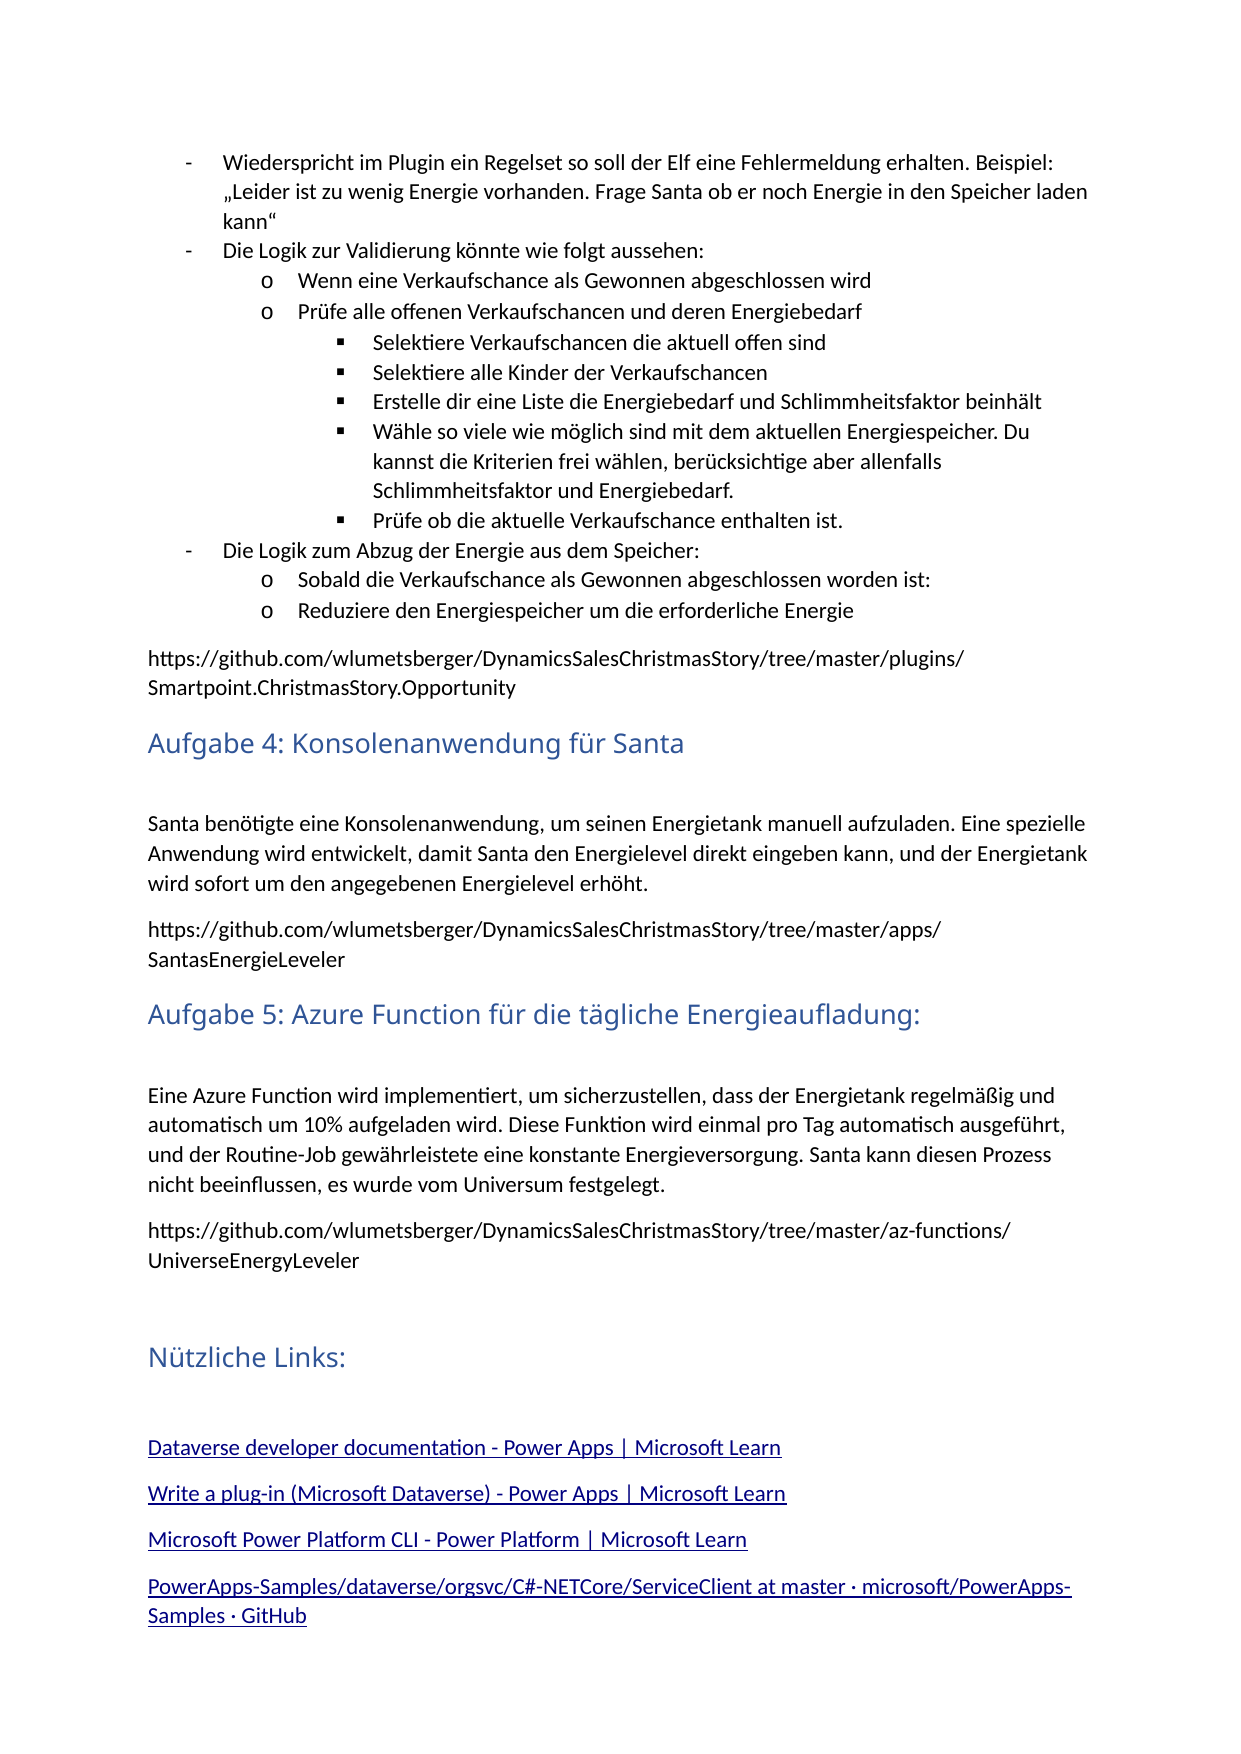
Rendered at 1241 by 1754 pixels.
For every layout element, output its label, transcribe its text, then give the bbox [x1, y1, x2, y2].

text https://github.com/wlumetsberger/DynamicsSalesChristmasStory/tree/master/plugins/Smartpoint.ChristmasStory.Opportunity [148, 644, 1093, 702]
list Erstelle dir eine Liste die Energiebedarf und Schlimmheitsfaktor beinhält [335, 387, 1093, 415]
list Die Logik zum Abzug der Energie aus dem Speicher: [185, 536, 1093, 564]
text Nützliche Links: [148, 1339, 1093, 1376]
list Prüfe alle offenen Verkaufschancen und deren Energiebedarf [260, 297, 1093, 326]
list Selektiere alle Kinder der Verkaufschancen [335, 358, 1093, 386]
list Die Logik zur Validierung könnte wie folgt aussehen: [185, 237, 1093, 265]
list Wiederspricht im Plugin ein Regelset so soll der Elf eine Fehlermeldung erhalten. Beispiel: „Leider ist zu wenig Energie vorhanden. Frage Santa ob er noch Energie in den Speicher laden kann“ [185, 148, 1093, 235]
subtitle Aufgabe 5: Azure Function für die tägliche Energieaufladung: [148, 995, 1093, 1032]
list Selektiere Verkaufschancen die aktuell offen sind [335, 328, 1093, 356]
text Eine Azure Function wird implementiert, um sicherzustellen, dass der Energietank regelmäßig und automatisch um 10% aufgeladen wird. Diese Funktion wird einmal pro Tag automatisch ausgeführt, und der Routine-Job gewährleistete eine konstante Energieversorgung. Santa kann diesen Prozess nicht beeinflussen, es wurde vom Universum festgelegt. [148, 1081, 1093, 1198]
list Prüfe ob die aktuelle Verkaufschance enthalten ist. [335, 506, 1093, 534]
text https://github.com/wlumetsberger/DynamicsSalesChristmasStory/tree/master/apps/SantasEnergieLeveler [148, 915, 1093, 973]
text Microsoft Power Platform CLI - Power Platform | Microsoft Learn [148, 1526, 1093, 1554]
text PowerApps-Samples/dataverse/orgsvc/C#-NETCore/ServiceClient at master · microsoft/PowerApps-Samples · GitHub [148, 1572, 1093, 1630]
text https://github.com/wlumetsberger/DynamicsSalesChristmasStory/tree/master/az-functions/UniverseEnergyLeveler [148, 1216, 1093, 1274]
list Sobald die Verkaufschance als Gewonnen abgeschlossen worden ist: [260, 566, 1093, 595]
text Dataverse developer documentation - Power Apps | Microsoft Learn [148, 1394, 1093, 1461]
subtitle Aufgabe 4: Konsolenanwendung für Santa [148, 724, 1093, 761]
list Wenn eine Verkaufschance als Gewonnen abgeschlossen wird [260, 266, 1093, 296]
list Wähle so viele wie möglich sind mit dem aktuellen Energiespeicher. Du kannst die Kriterien frei wählen, berücksichtige aber allenfalls Schlimmheitsfaktor und Energiebedarf. [335, 417, 1093, 504]
text Write a plug-in (Microsoft Dataverse) - Power Apps | Microsoft Learn [148, 1479, 1093, 1507]
list Reduziere den Energiespeicher um die erforderliche Energie [260, 596, 1093, 626]
text Santa benötigte eine Konsolenanwendung, um seinen Energietank manuell aufzuladen. Eine spezielle Anwendung wird entwickelt, damit Santa den Energielevel direkt eingeben kann, und der Energietank wird sofort um den angegebenen Energielevel erhöht. [148, 809, 1093, 897]
